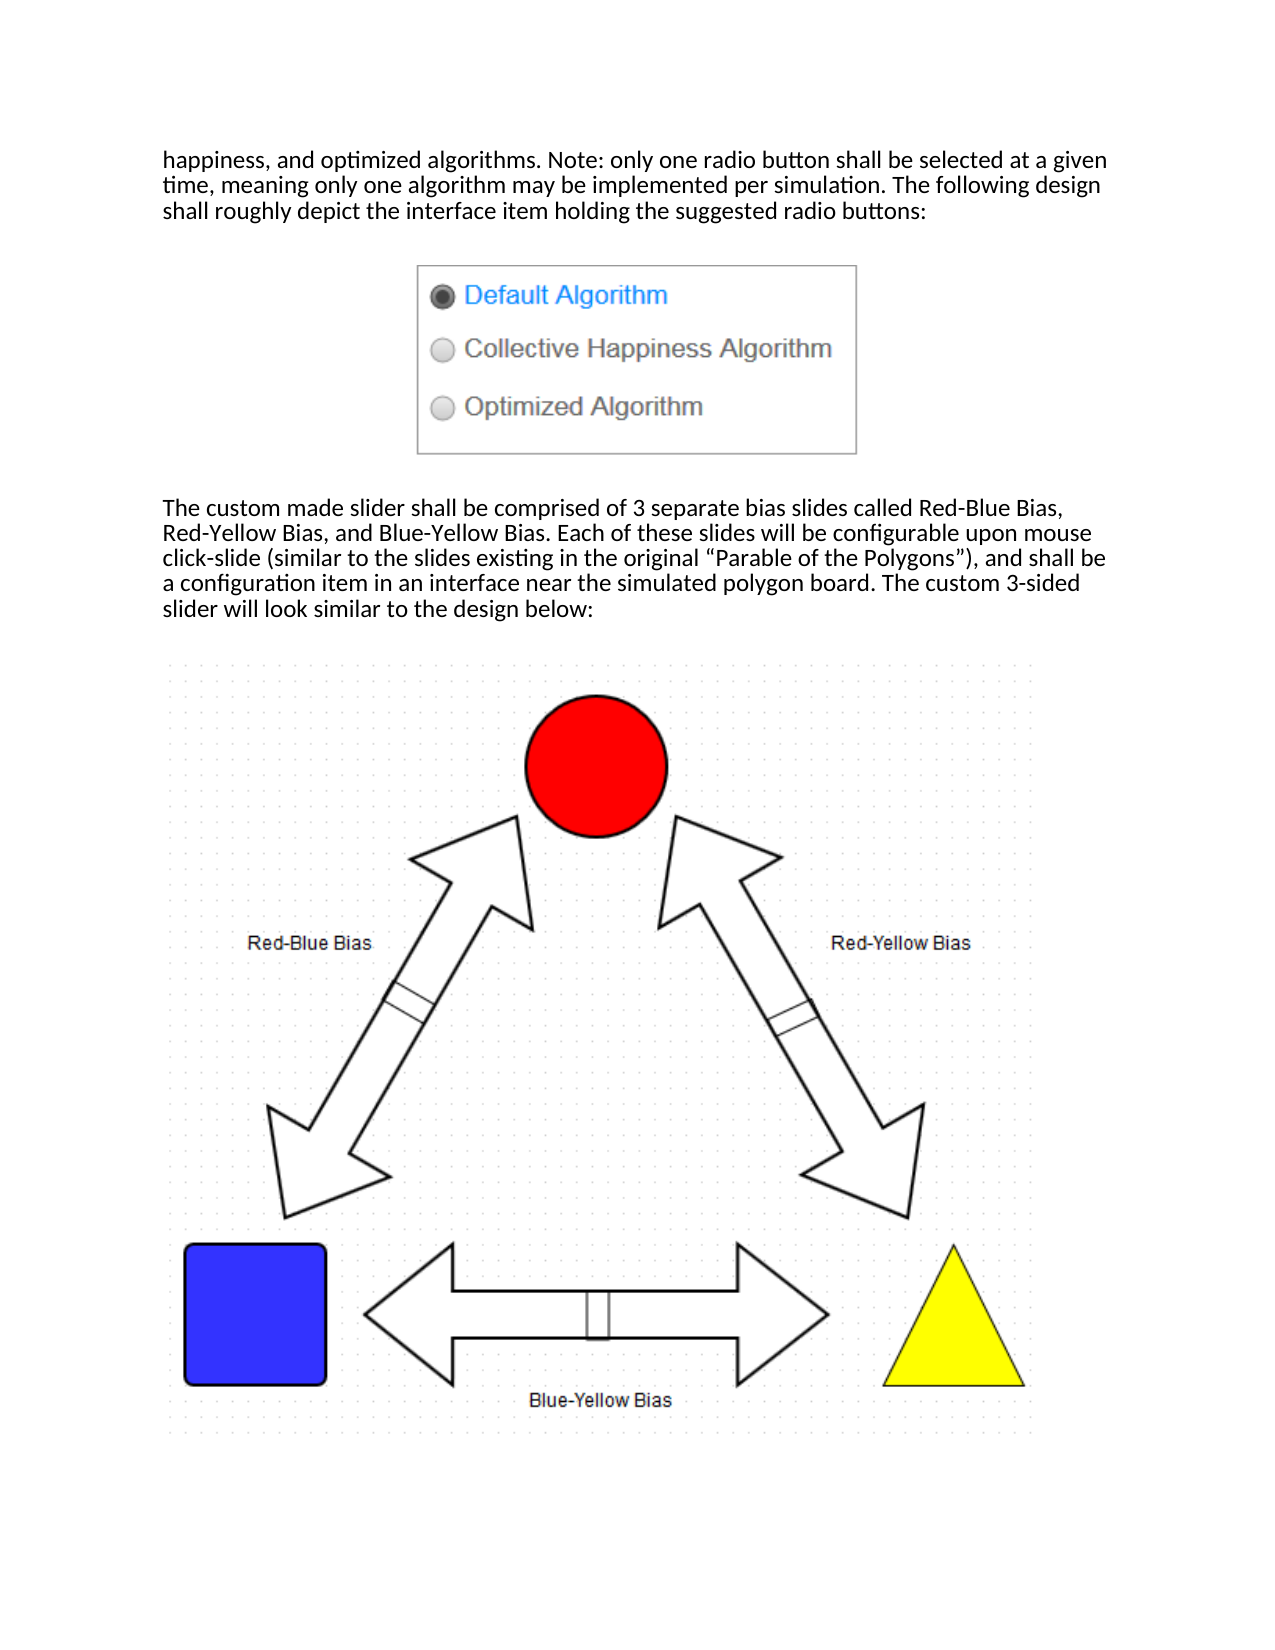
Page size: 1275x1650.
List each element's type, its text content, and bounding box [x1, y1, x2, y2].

picture [414, 265, 862, 458]
text The custom made slider shall be comprised of 3 separate bias slides called Red-Blue Bias, Red-Yellow Bias, and Blue-Yellow Bias. Each of these slides will be configurable upon mouse click-slide (similar to the slides existing in the original “Parable of the Polygons”), and shall be a configuration item in an interface near the simulated polygon board. The custom 3-sided slider will look similar to the design below: [162, 497, 1113, 623]
picture [168, 663, 1044, 1437]
text happiness, and optimized algorithms. Note: only one radio button shall be selected at a given time, meaning only one algorithm may be implemented per simulation. The following design shall roughly depict the interface item holding the suggested radio buttons: [162, 150, 1113, 225]
